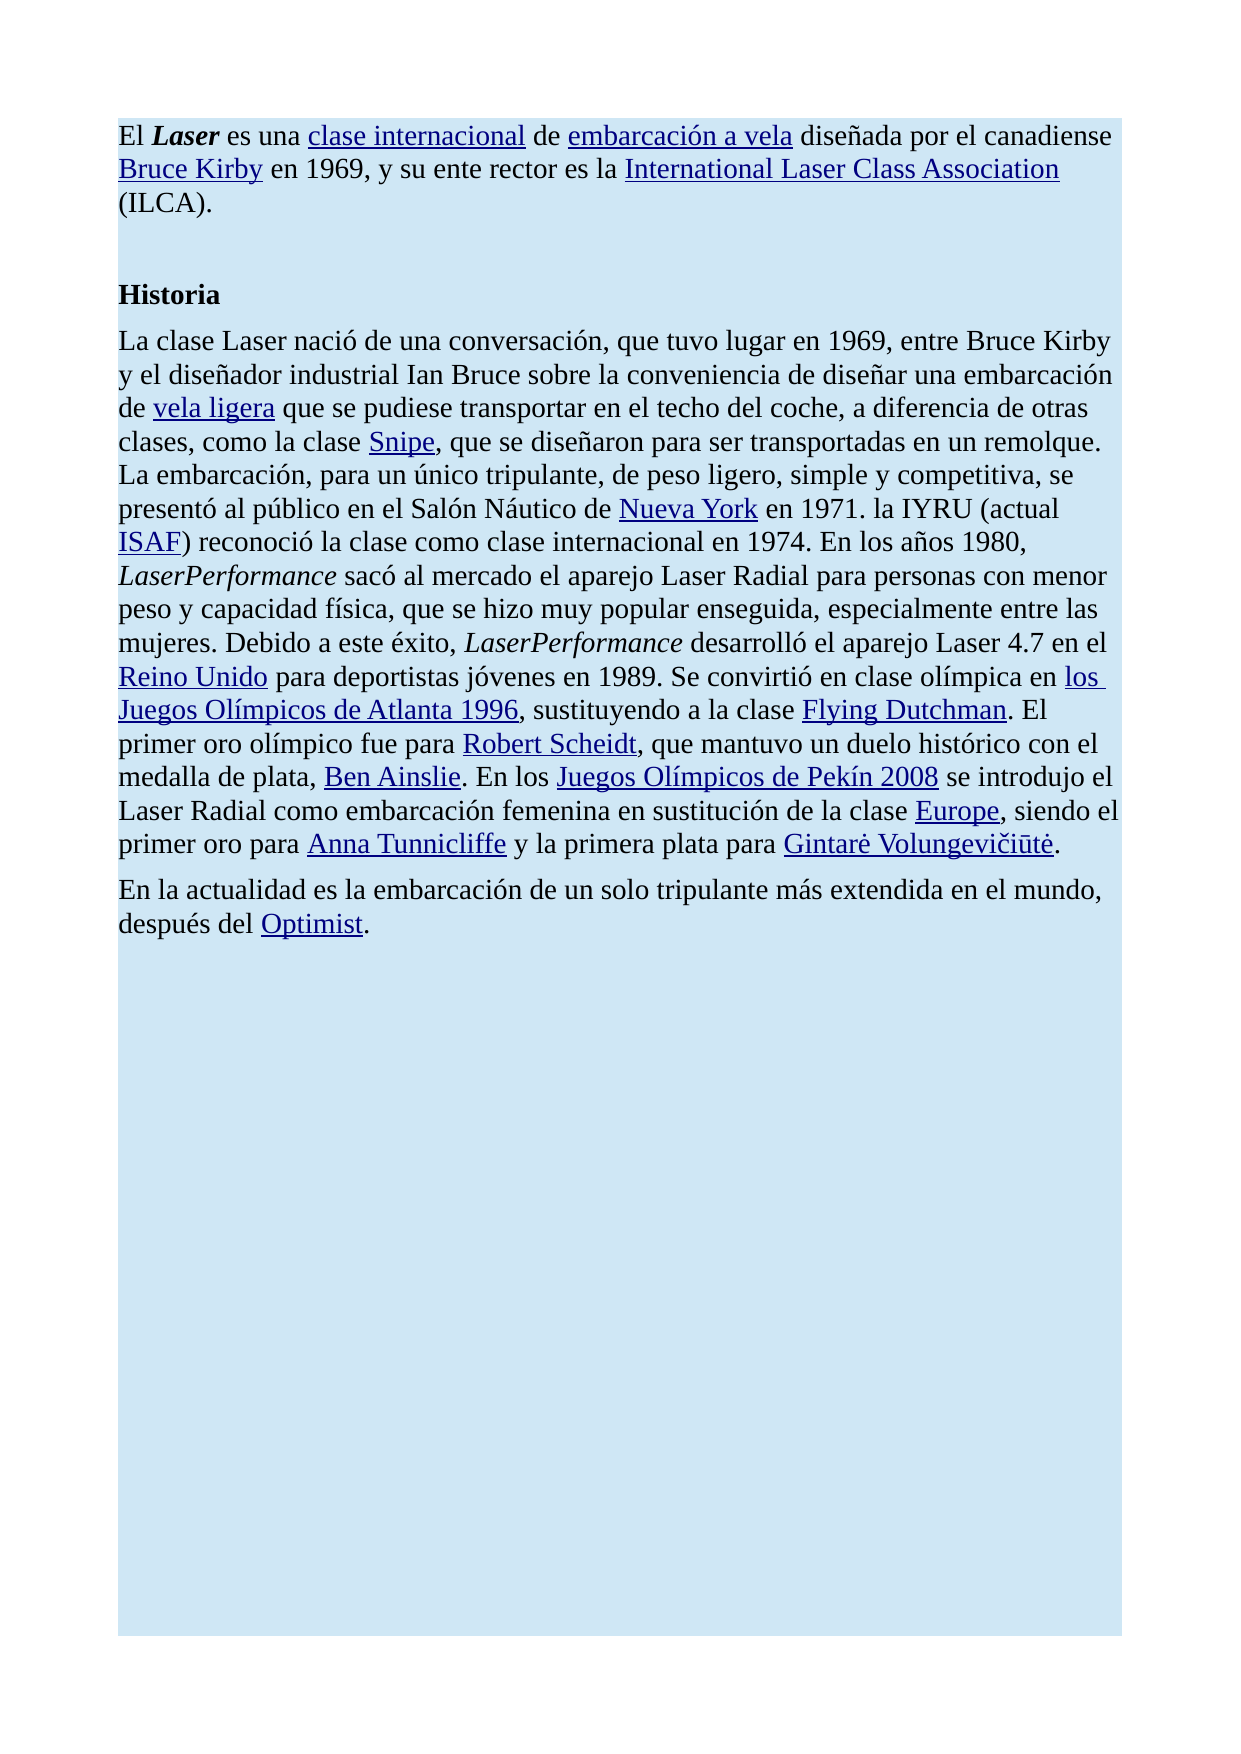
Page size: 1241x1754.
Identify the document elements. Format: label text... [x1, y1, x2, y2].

text La clase Laser nació de una conversación, que tuvo lugar en 1969, entre Bruce Kirby y el diseñador industrial Ian Bruce sobre la conveniencia de diseñar una embarcación de vela ligera que se pudiese transportar en el techo del coche, a diferencia de otras clases, como la clase Snipe, que se diseñaron para ser transportadas en un remolque. La embarcación, para un único tripulante, de peso ligero, simple y competitiva, se presentó al público en el Salón Náutico de Nueva York en 1971. la IYRU (actual ISAF) reconoció la clase como clase internacional en 1974. En los años 1980, LaserPerformance sacó al mercado el aparejo Laser Radial para personas con menor peso y capacidad física, que se hizo muy popular enseguida, especialmente entre las mujeres. Debido a este éxito, LaserPerformance desarrolló el aparejo Laser 4.7 en el Reino Unido para deportistas jóvenes en 1989. Se convirtió en clase olímpica en los Juegos Olímpicos de Atlanta 1996, sustituyendo a la clase Flying Dutchman. El primer oro olímpico fue para Robert Scheidt, que mantuvo un duelo histórico con el medalla de plata, Ben Ainslie. En los Juegos Olímpicos de Pekín 2008 se introdujo el Laser Radial como embarcación femenina en sustitución de la clase Europe, siendo el primer oro para Anna Tunnicliffe y la primera plata para Gintarė Volungevičiūtė. [118, 323, 1122, 860]
text El Laser es una clase internacional de embarcación a vela diseñada por el canadiense Bruce Kirby en 1969, y su ente rector es la International Laser Class Association (ILCA). [118, 118, 1122, 219]
text En la actualidad es la embarcación de un solo tripulante más extendida en el mundo, después del Optimist. [118, 872, 1122, 939]
subtitle Historia [118, 277, 1122, 311]
